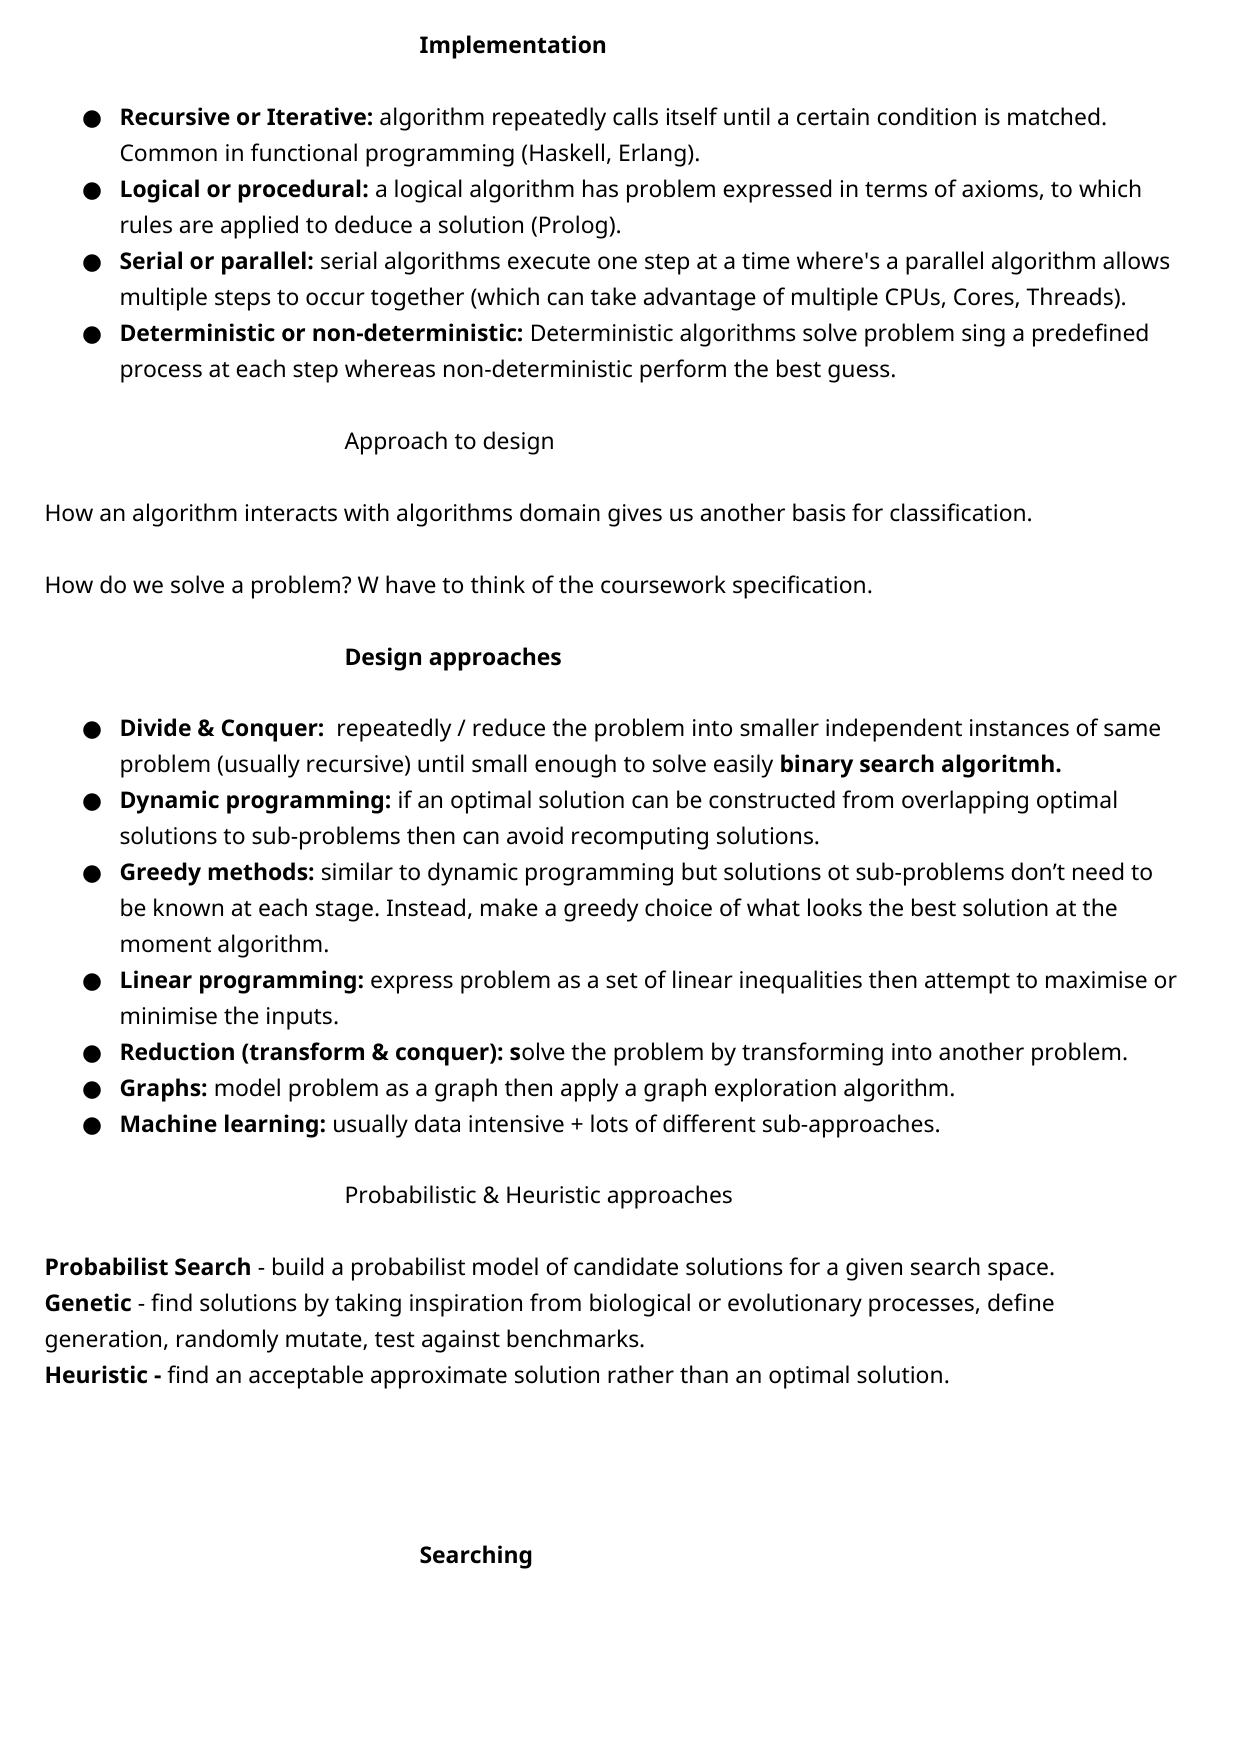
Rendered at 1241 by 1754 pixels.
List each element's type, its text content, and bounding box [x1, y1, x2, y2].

text Implementation [44, 29, 1180, 61]
list Serial or parallel: serial algorithms execute one step at a time where's a parallel algorithm allows multiple steps to occur together (which can take advantage of multiple CPUs, Cores, Threads). [82, 245, 1180, 312]
list Machine learning: usually data intensive + lots of different sub-approaches. [82, 1108, 1180, 1139]
text Heuristic - find an acceptable approximate solution rather than an optimal solution. [44, 1359, 1180, 1390]
list Logical or procedural: a logical algorithm has problem expressed in terms of axioms, to which rules are applied to deduce a solution (Prolog). [82, 173, 1180, 240]
text Design approaches [44, 640, 1180, 672]
list Greedy methods: similar to dynamic programming but solutions ot sub-problems don’t need to be known at each stage. Instead, make a greedy choice of what looks the best solution at the moment algorithm. [82, 856, 1180, 959]
list Recursive or Iterative: algorithm repeatedly calls itself until a certain condition is matched. Common in functional programming (Haskell, Erlang). [82, 101, 1180, 168]
text Searching [44, 1539, 1180, 1570]
list Divide & Conquer: repeatedly / reduce the problem into smaller independent instances of same problem (usually recursive) until small enough to solve easily binary search algoritmh. [82, 712, 1180, 779]
list Deterministic or non-deterministic: Deterministic algorithms solve problem sing a predefined process at each step whereas non-deterministic perform the best guess. [82, 317, 1180, 384]
text Approach to design [44, 425, 1180, 456]
list Dynamic programming: if an optimal solution can be constructed from overlapping optimal solutions to sub-problems then can avoid recomputing solutions. [82, 784, 1180, 851]
list Graphs: model problem as a graph then apply a graph exploration algorithm. [82, 1072, 1180, 1103]
text Probabilistic & Heuristic approaches [44, 1179, 1180, 1211]
text How an algorithm interacts with algorithms domain gives us another basis for classification. [44, 497, 1180, 528]
list Reduction (transform & conquer): solve the problem by transforming into another problem. [82, 1036, 1180, 1067]
text How do we solve a problem? W have to think of the coursework specification. [44, 568, 1180, 600]
text Genetic - find solutions by taking inspiration from biological or evolutionary processes, define generation, randomly mutate, test against benchmarks. [44, 1287, 1180, 1354]
text Probabilist Search - build a probabilist model of candidate solutions for a given search space. [44, 1251, 1180, 1283]
list Linear programming: express problem as a set of linear inequalities then attempt to maximise or minimise the inputs. [82, 964, 1180, 1031]
